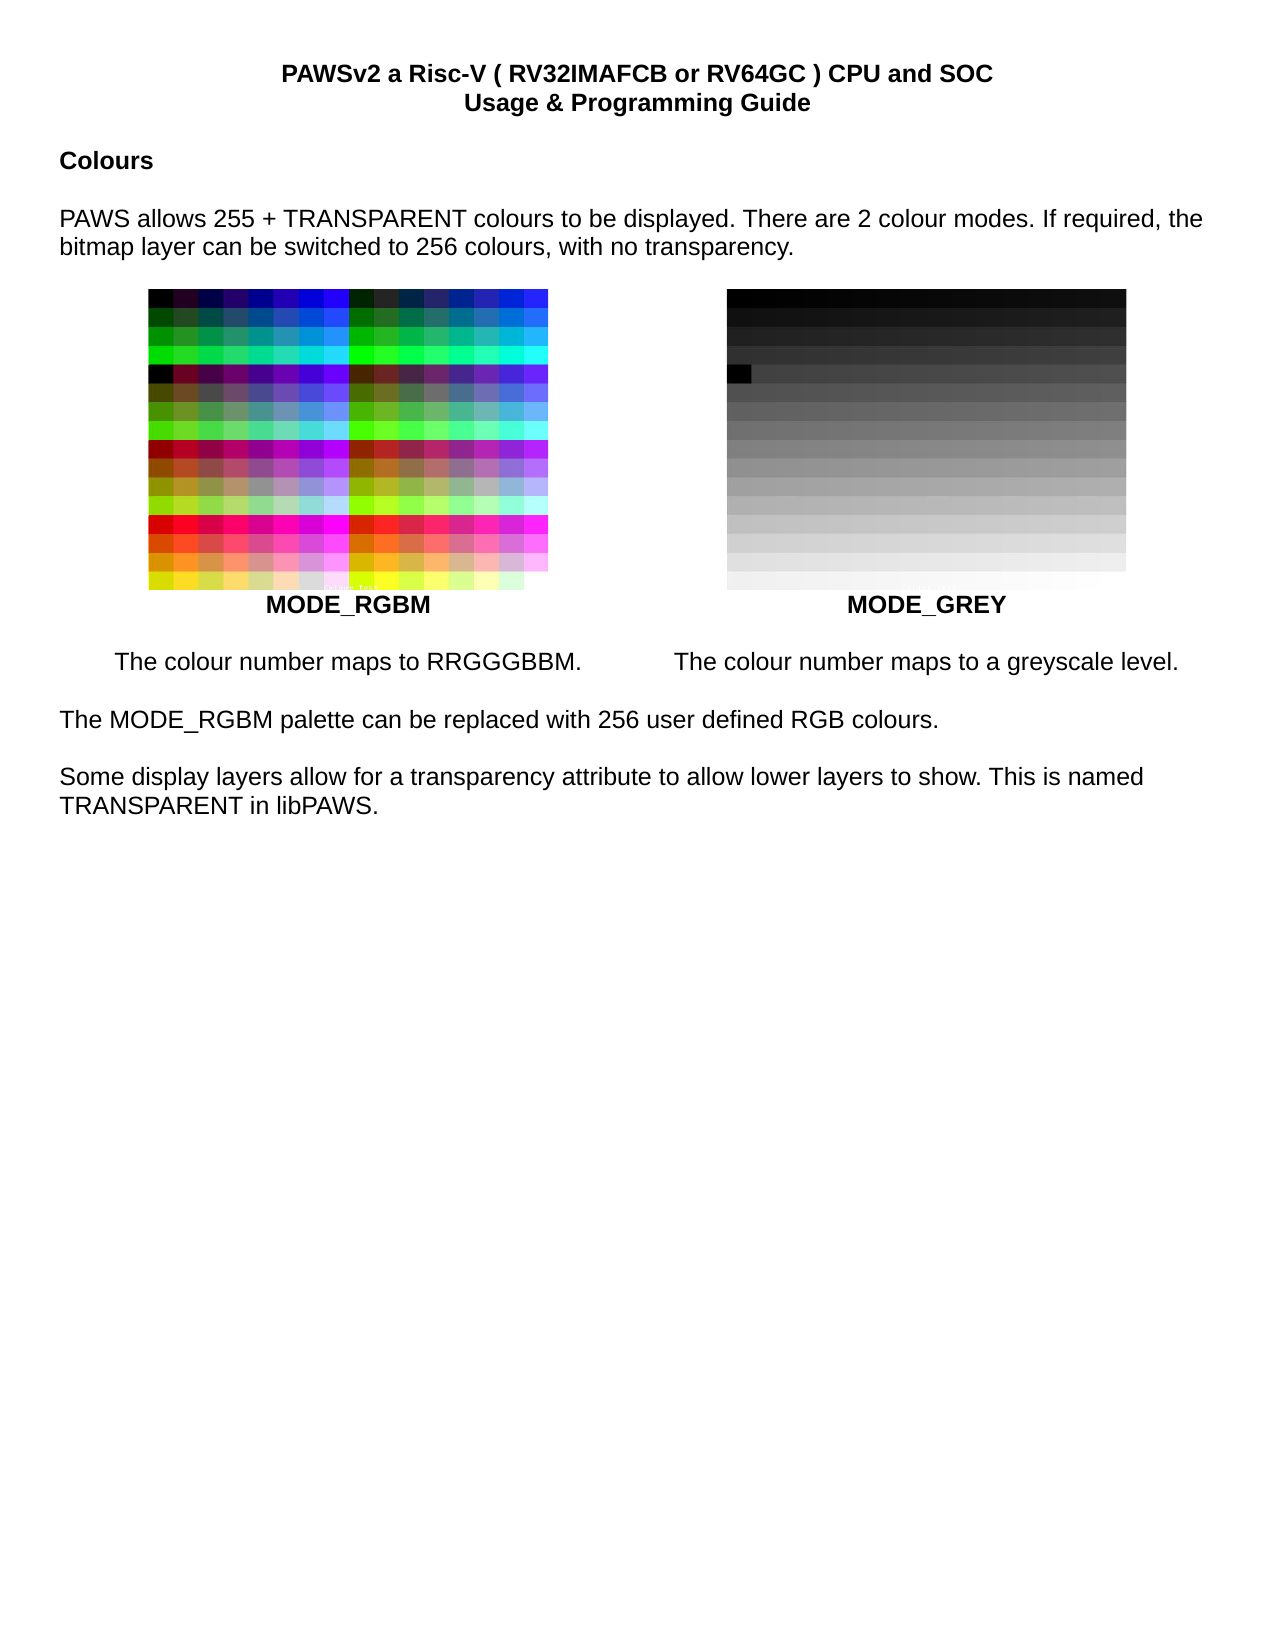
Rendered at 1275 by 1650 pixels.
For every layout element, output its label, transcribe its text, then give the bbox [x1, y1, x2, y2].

table_header [59, 290, 148, 590]
text Colours [59, 146, 1216, 175]
picture [726, 289, 1127, 590]
picture [148, 289, 549, 590]
table_cell MODE_RGBM The colour number maps to RRGGGBBM. [59, 590, 637, 676]
table_header [1127, 290, 1216, 590]
table_cell MODE_GREY The colour number maps to a greyscale level. [638, 590, 1216, 676]
table_header [549, 290, 637, 590]
text PAWS allows 255 + TRANSPARENT colours to be displayed. There are 2 colour modes. If required, the bitmap layer can be switched to 256 colours, with no transparency. [59, 203, 1216, 261]
text Some display layers allow for a transparency attribute to allow lower layers to show. This is named TRANSPARENT in libPAWS. [59, 762, 1216, 820]
table_header [638, 290, 726, 590]
text The MODE_RGBM palette can be replaced with 256 user defined RGB colours. [59, 705, 1216, 733]
